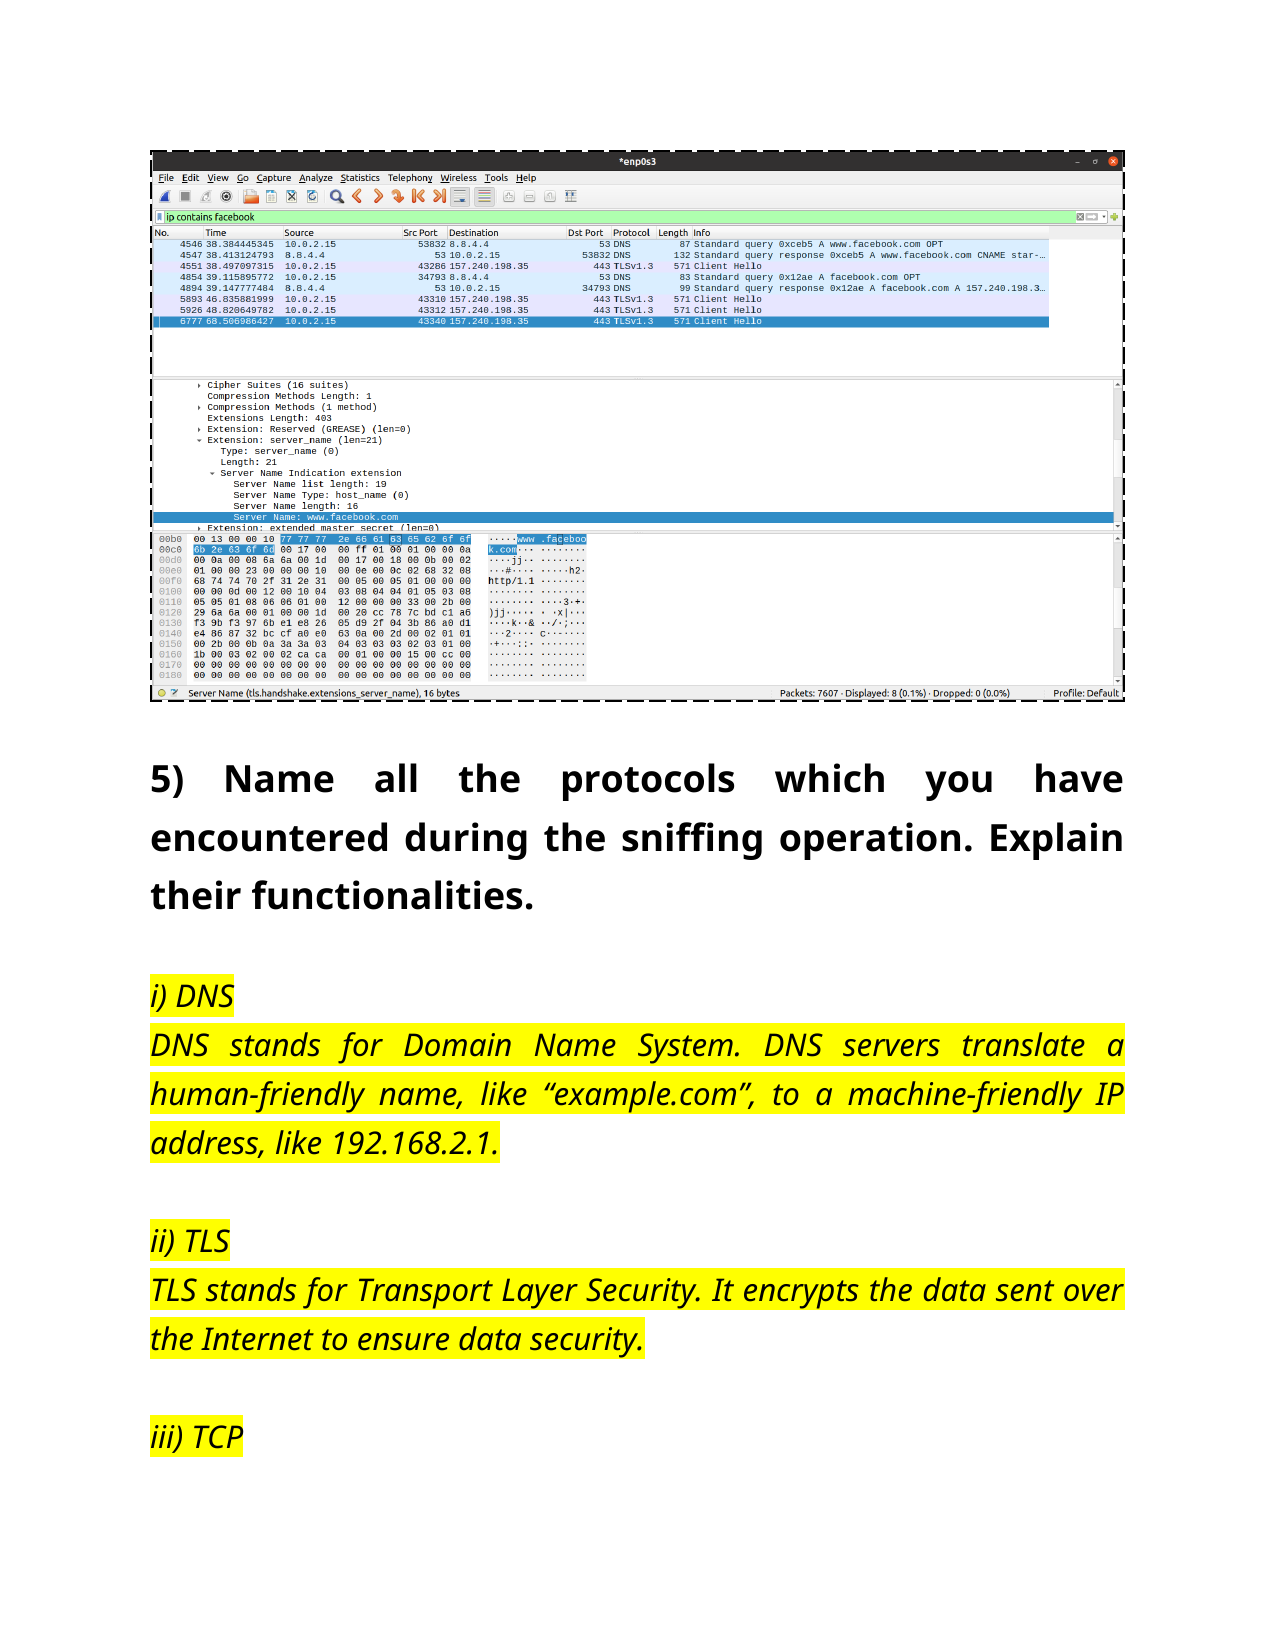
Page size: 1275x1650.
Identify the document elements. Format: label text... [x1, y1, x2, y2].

picture [152, 152, 1123, 700]
text TLS stands for Transport Layer Security. It encrypts the data sent over the Internet to ensure data security. [150, 1268, 1125, 1359]
text i) DNS [150, 974, 1125, 1017]
text DNS stands for Domain Name System. DNS servers translate a human-friendly name, like “example.com”, to a machine-friendly IP address, like 192.168.2.1. [150, 1023, 1125, 1163]
text ii) TLS [150, 1219, 1125, 1261]
list 5) Name all the protocols which you have encountered during the sniffing operation. Explain their functionalities. [150, 752, 1125, 921]
text iii) TCP [150, 1414, 1125, 1457]
